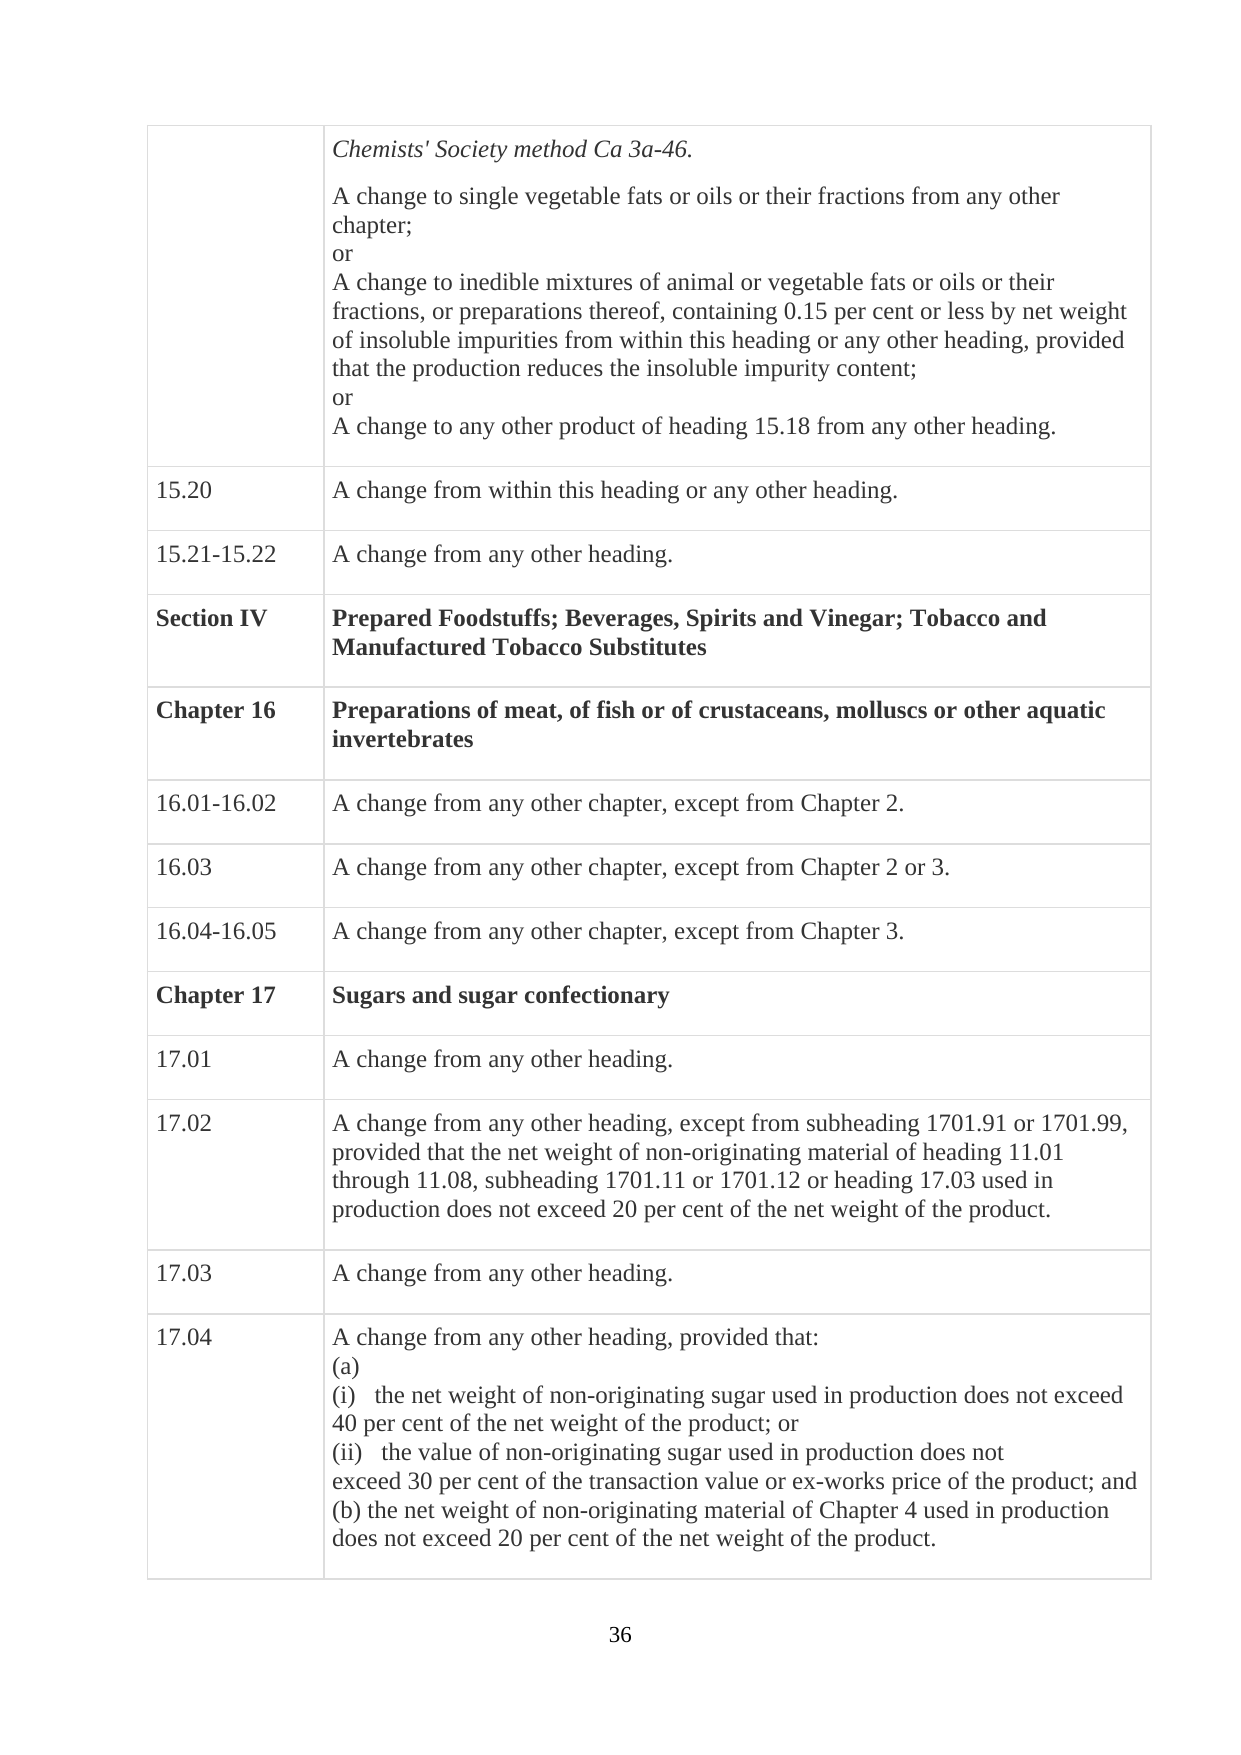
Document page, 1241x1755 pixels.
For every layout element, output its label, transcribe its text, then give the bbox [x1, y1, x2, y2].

table_cell 17.01 [148, 1036, 323, 1099]
table_cell A change from any other chapter, except from Chapter 3. [325, 908, 1150, 971]
table_cell Section IV [148, 595, 323, 686]
table_cell Sugars and sugar confectionary [325, 972, 1150, 1035]
table_cell 16.01-16.02 [148, 781, 323, 843]
table_cell 17.03 [148, 1251, 323, 1313]
table_cell 16.03 [148, 845, 323, 907]
table_cell A change from any other heading, except from subheading 1701.91 or 1701.99, provided that the net weight of non-originating material of heading 11.01 through 11.08, subheading 1701.11 or 1701.12 or heading 17.03 used in production does not exceed 20 per cent of the net weight of the product. [325, 1100, 1150, 1249]
table_cell A change from any other heading. [325, 531, 1150, 593]
table_cell A change from any other chapter, except from Chapter 2. [325, 781, 1150, 843]
table_cell Preparations of meat, of fish or of crustaceans, molluscs or other aquatic invertebrates [325, 688, 1150, 779]
table_cell 17.02 [148, 1100, 323, 1249]
table_cell A change from within this heading or any other heading. [325, 467, 1150, 529]
table_cell 17.04 [148, 1315, 323, 1578]
table_cell Chapter 17 [148, 972, 323, 1035]
table_cell A change from any other heading. [325, 1036, 1150, 1099]
table_cell Chemists' Society method Ca 3a-46. A change to single vegetable fats or oils or their fractions from any other chapter; or A change to inedible mixtures of animal or vegetable fats or oils or their fractions, or preparations thereof, containing 0.15 per cent or less by net weight of insoluble impurities from within this heading or any other heading, provided that the production reduces the insoluble impurity content; or A change to any other product of heading 15.18 from any other heading. [325, 126, 1150, 466]
table_cell A change from any other heading. [325, 1251, 1150, 1313]
table_cell A change from any other chapter, except from Chapter 2 or 3. [325, 845, 1150, 907]
table_cell Chapter 16 [148, 688, 323, 779]
table_cell 15.21-15.22 [148, 531, 323, 593]
table_cell 16.04-16.05 [148, 908, 323, 971]
table_cell A change from any other heading, provided that: (a) (i) the net weight of non-originating sugar used in production does not exceed 40 per cent of the net weight of the product; or (ii) the value of non-originating sugar used in production does not exceed 30 per cent of the transaction value or ex-works price of the product; and (b) the net weight of non-originating material of Chapter 4 used in production does not exceed 20 per cent of the net weight of the product. [325, 1315, 1150, 1578]
table_cell 15.20 [148, 467, 323, 529]
table_cell [148, 126, 323, 466]
table_cell Prepared Foodstuffs; Beverages, Spirits and Vinegar; Tobacco and Manufactured Tobacco Substitutes [325, 595, 1150, 686]
